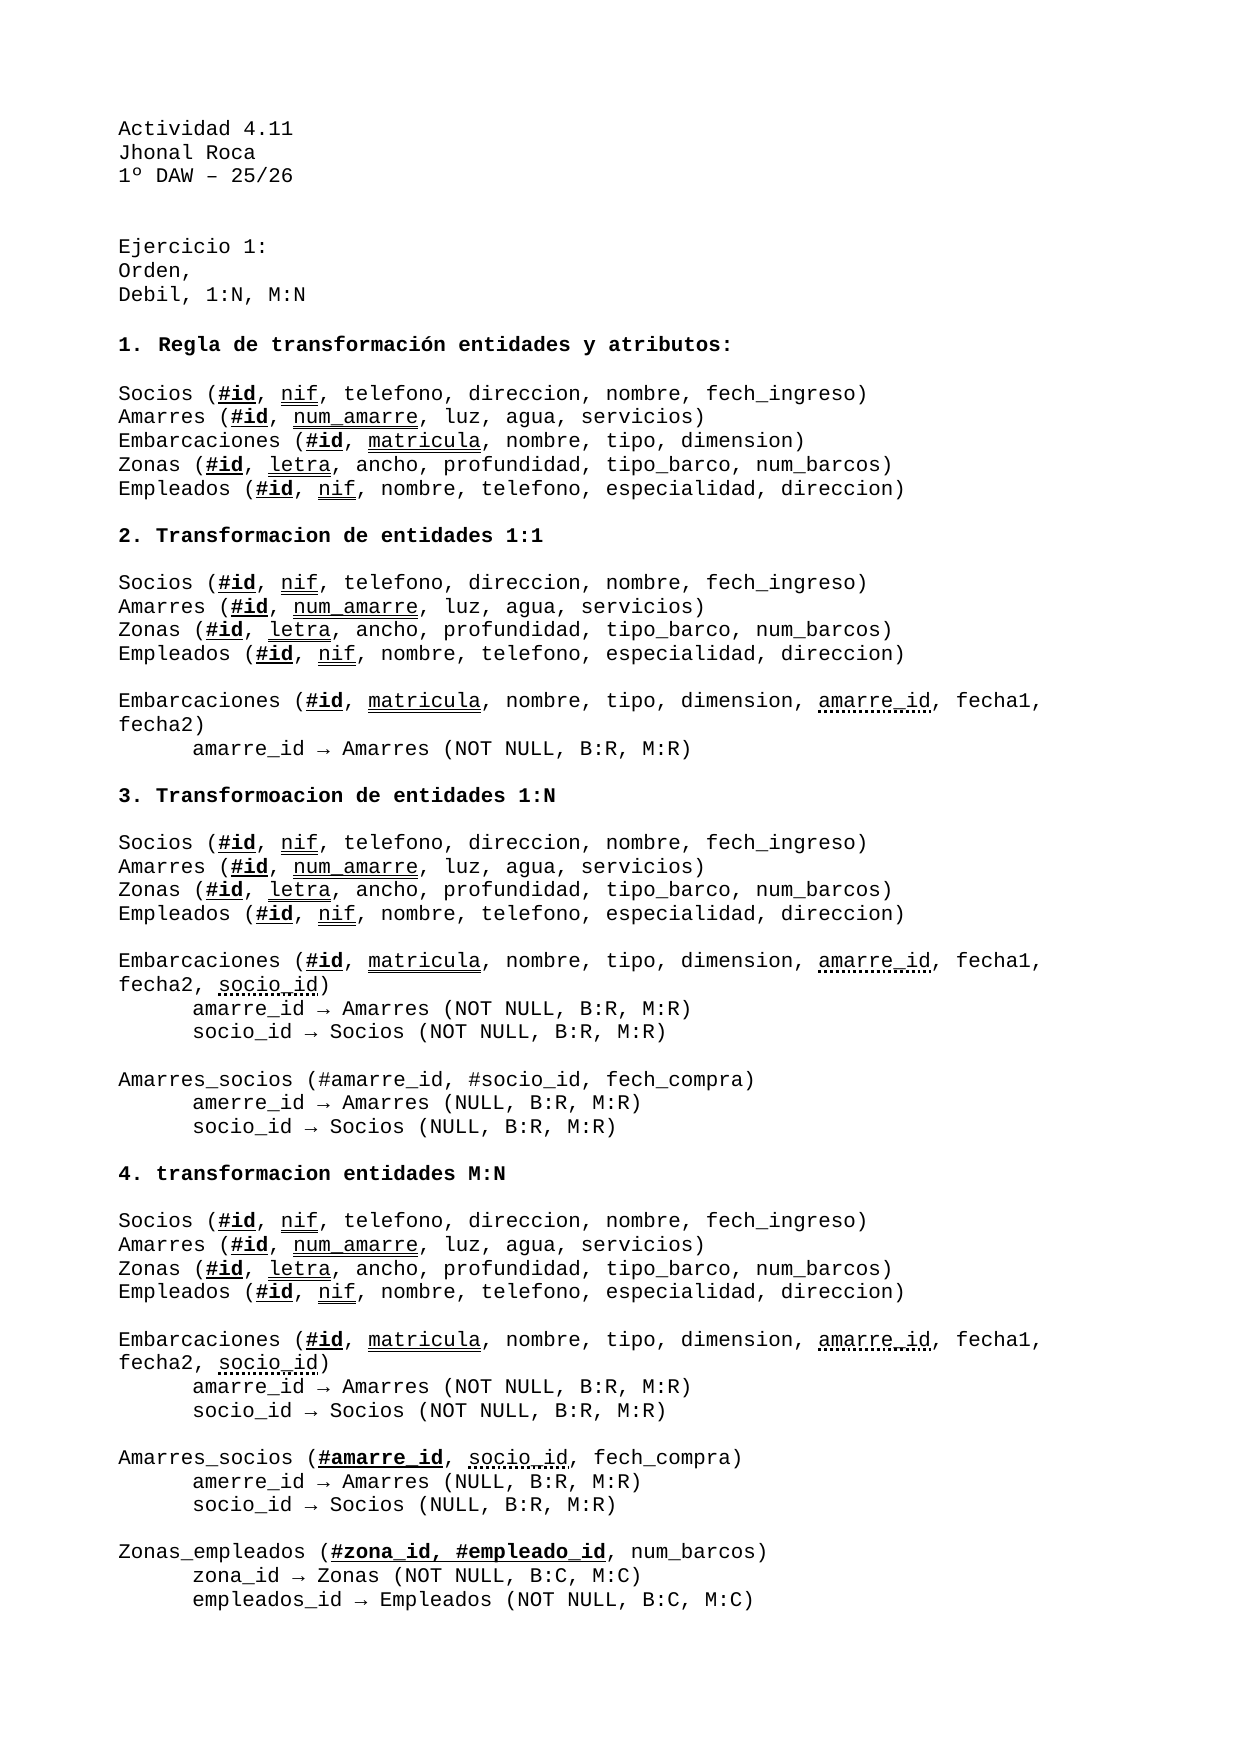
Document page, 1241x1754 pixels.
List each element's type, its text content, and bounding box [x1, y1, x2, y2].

text Actividad 4.11 [118, 118, 1122, 142]
text amarre_id → Amarres (NOT NULL, B:R, M:R) [118, 1376, 1122, 1400]
text empleados_id → Empleados (NOT NULL, B:C, M:C) [118, 1589, 1122, 1612]
text Socios (#id, nif, telefono, direccion, nombre, fech_ingreso) [118, 383, 1122, 407]
text Jhonal Roca [118, 142, 1122, 165]
text 3. Transformoacion de entidades 1:N [118, 785, 1122, 808]
text Embarcaciones (#id, matricula, nombre, tipo, dimension, amarre_id, fecha1, fecha2) [118, 690, 1122, 738]
text socio_id → Socios (NULL, B:R, M:R) [118, 1116, 1122, 1139]
text Socios (#id, nif, telefono, direccion, nombre, fech_ingreso) [118, 572, 1122, 596]
text Socios (#id, nif, telefono, direccion, nombre, fech_ingreso) [118, 1211, 1122, 1234]
text Socios (#id, nif, telefono, direccion, nombre, fech_ingreso) [118, 832, 1122, 856]
text Amarres (#id, num_amarre, luz, agua, servicios) [118, 1234, 1122, 1258]
text Amarres (#id, num_amarre, luz, agua, servicios) [118, 407, 1122, 430]
text 1º DAW – 25/26 [118, 165, 1122, 189]
text Embarcaciones (#id, matricula, nombre, tipo, dimension, amarre_id, fecha1, fecha2, socio_id) [118, 1329, 1122, 1376]
text Empleados (#id, nif, nombre, telefono, especialidad, direccion) [118, 903, 1122, 927]
text Empleados (#id, nif, nombre, telefono, especialidad, direccion) [118, 477, 1122, 501]
text Amarres (#id, num_amarre, luz, agua, servicios) [118, 596, 1122, 619]
text socio_id → Socios (NULL, B:R, M:R) [118, 1494, 1122, 1518]
text Empleados (#id, nif, nombre, telefono, especialidad, direccion) [118, 1281, 1122, 1305]
text amarre_id → Amarres (NOT NULL, B:R, M:R) [118, 998, 1122, 1021]
text Zonas (#id, letra, ancho, profundidad, tipo_barco, num_barcos) [118, 619, 1122, 643]
text Amarres_socios (#amarre_id, socio_id, fech_compra) [118, 1447, 1122, 1471]
text 4. transformacion entidades M:N [118, 1163, 1122, 1187]
text Orden, [118, 260, 1122, 284]
text amerre_id → Amarres (NULL, B:R, M:R) [118, 1092, 1122, 1116]
text Empleados (#id, nif, nombre, telefono, especialidad, direccion) [118, 643, 1122, 667]
text amerre_id → Amarres (NULL, B:R, M:R) [118, 1471, 1122, 1494]
text socio_id → Socios (NOT NULL, B:R, M:R) [118, 1400, 1122, 1423]
text Zonas (#id, letra, ancho, profundidad, tipo_barco, num_barcos) [118, 454, 1122, 477]
text Debil, 1:N, M:N [118, 284, 1122, 307]
text zona_id → Zonas (NOT NULL, B:C, M:C) [118, 1565, 1122, 1589]
text Ejercicio 1: [118, 236, 1122, 260]
text amarre_id → Amarres (NOT NULL, B:R, M:R) [118, 738, 1122, 761]
text Zonas (#id, letra, ancho, profundidad, tipo_barco, num_barcos) [118, 1258, 1122, 1281]
text 1. Regla de transformación entidades y atributos: [118, 331, 1122, 359]
text Embarcaciones (#id, matricula, nombre, tipo, dimension) [118, 430, 1122, 454]
text Zonas_empleados (#zona_id, #empleado_id, num_barcos) [118, 1542, 1122, 1565]
text socio_id → Socios (NOT NULL, B:R, M:R) [118, 1021, 1122, 1045]
text 2. Transformacion de entidades 1:1 [118, 525, 1122, 548]
text Embarcaciones (#id, matricula, nombre, tipo, dimension, amarre_id, fecha1, fecha2, socio_id) [118, 950, 1122, 998]
text Amarres (#id, num_amarre, luz, agua, servicios) [118, 856, 1122, 879]
text Zonas (#id, letra, ancho, profundidad, tipo_barco, num_barcos) [118, 879, 1122, 903]
text Amarres_socios (#amarre_id, #socio_id, fech_compra) [118, 1069, 1122, 1092]
